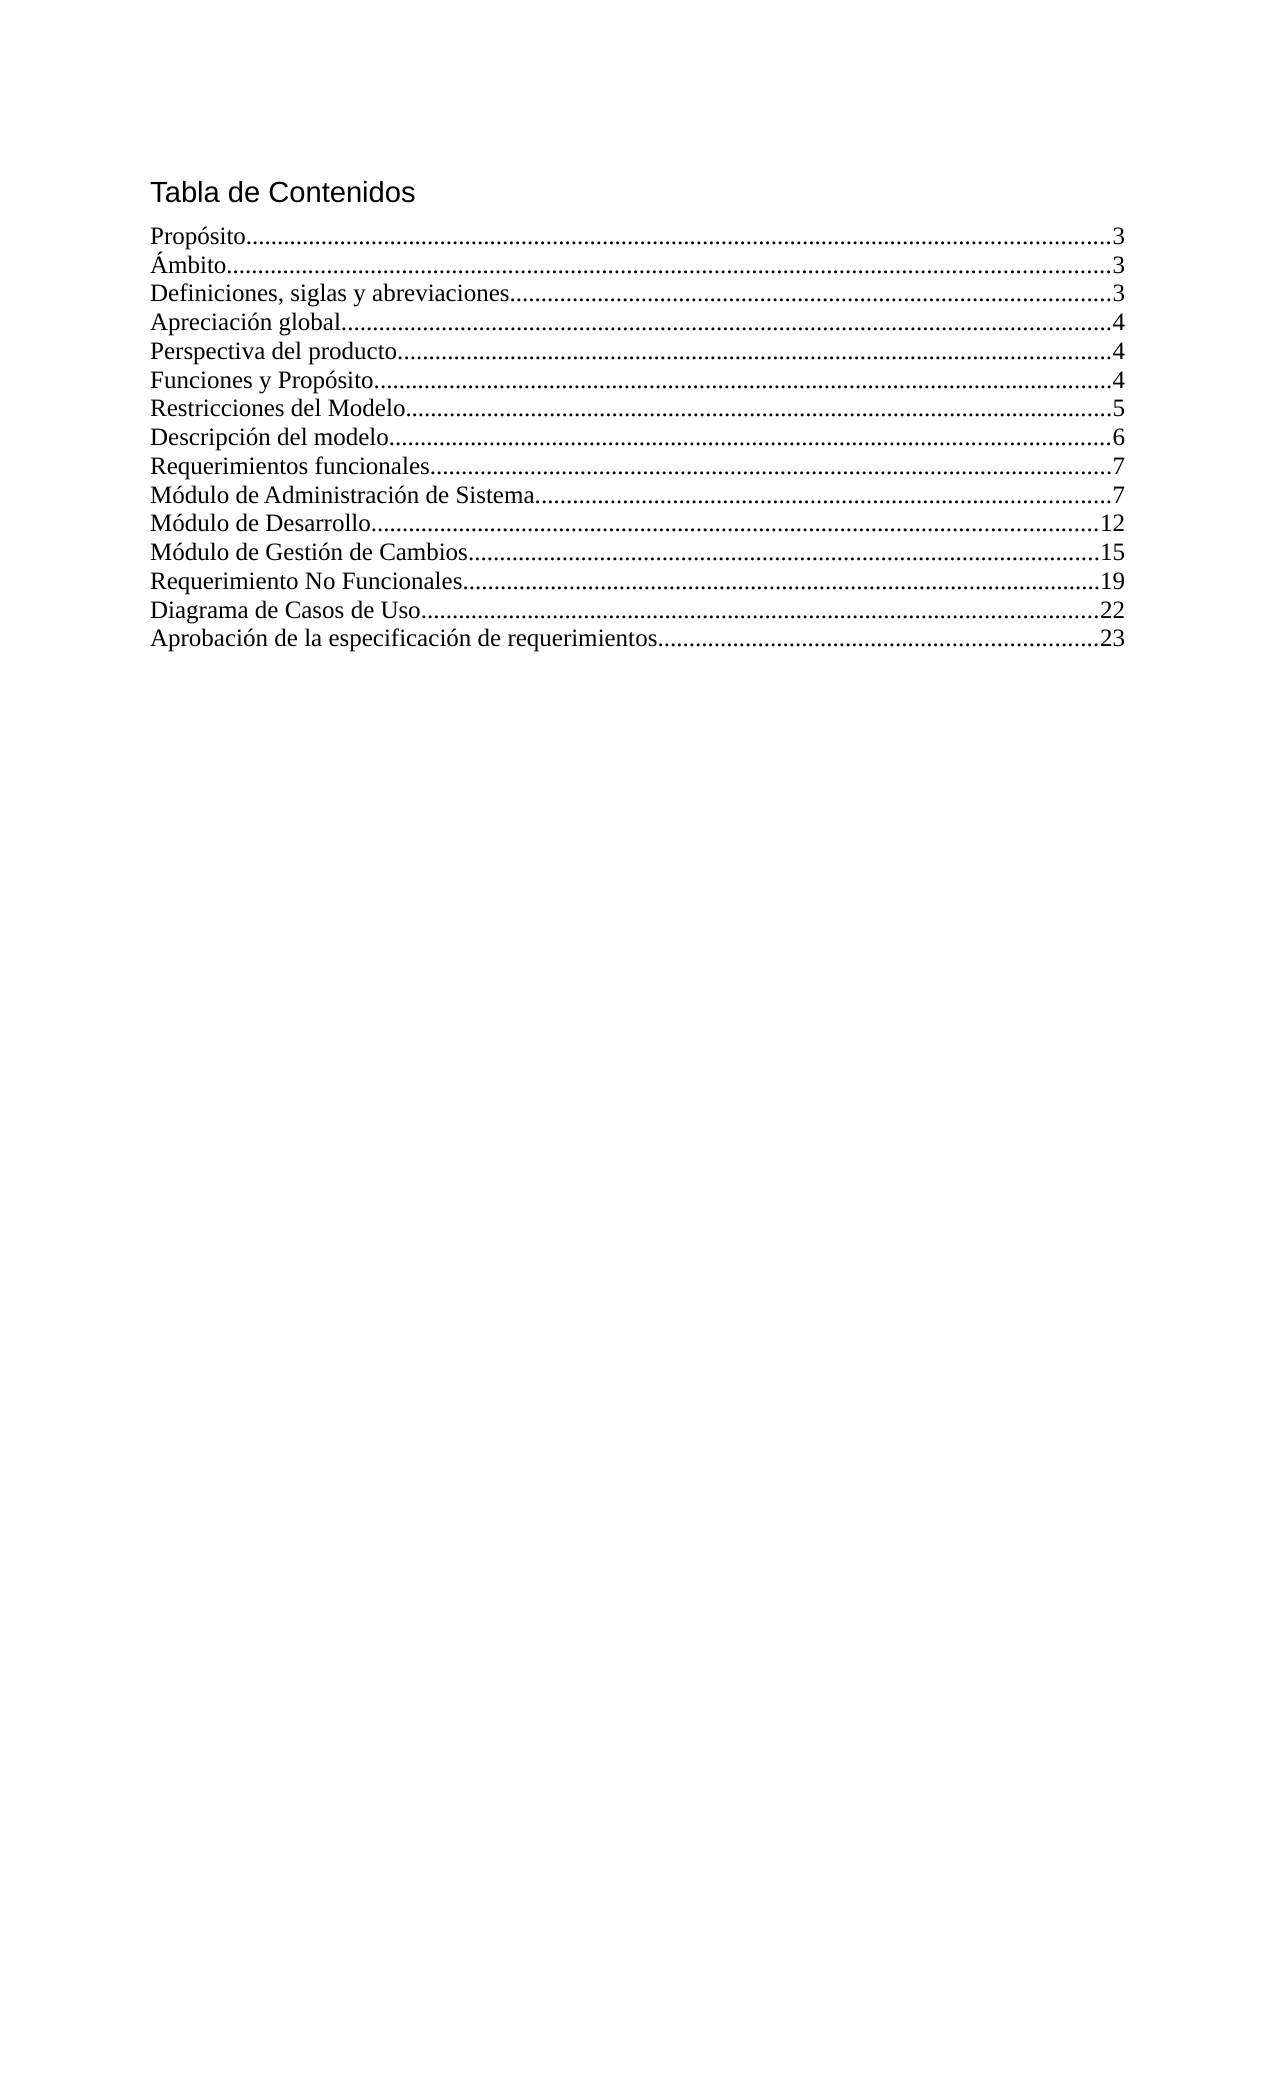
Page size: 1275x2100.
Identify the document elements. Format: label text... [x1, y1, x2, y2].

text Aprobación de la especificación de requerimientos 23 [150, 623, 1125, 652]
text Requerimiento No Funcionales 19 [150, 566, 1125, 595]
text Descripción del modelo. 6 [150, 422, 1125, 451]
text Funciones y Propósito. 4 [150, 365, 1125, 393]
subtitle Tabla de Contenidos [150, 175, 1125, 208]
text Perspectiva del producto. 4 [150, 336, 1125, 365]
text Apreciación global. 4 [150, 307, 1125, 336]
text Diagrama de Casos de Uso 22 [150, 595, 1125, 623]
text Módulo de Administración de Sistema. 7 [150, 480, 1125, 508]
text Módulo de Gestión de Cambios. 15 [150, 537, 1125, 566]
text Módulo de Desarrollo. 12 [150, 508, 1125, 537]
text Definiciones, siglas y abreviaciones. 3 [150, 278, 1125, 307]
text Requerimientos funcionales. 7 [150, 451, 1125, 480]
text Ámbito. 3 [150, 250, 1125, 278]
text Restricciones del Modelo. 5 [150, 393, 1125, 422]
text Propósito. 3 [150, 221, 1125, 250]
